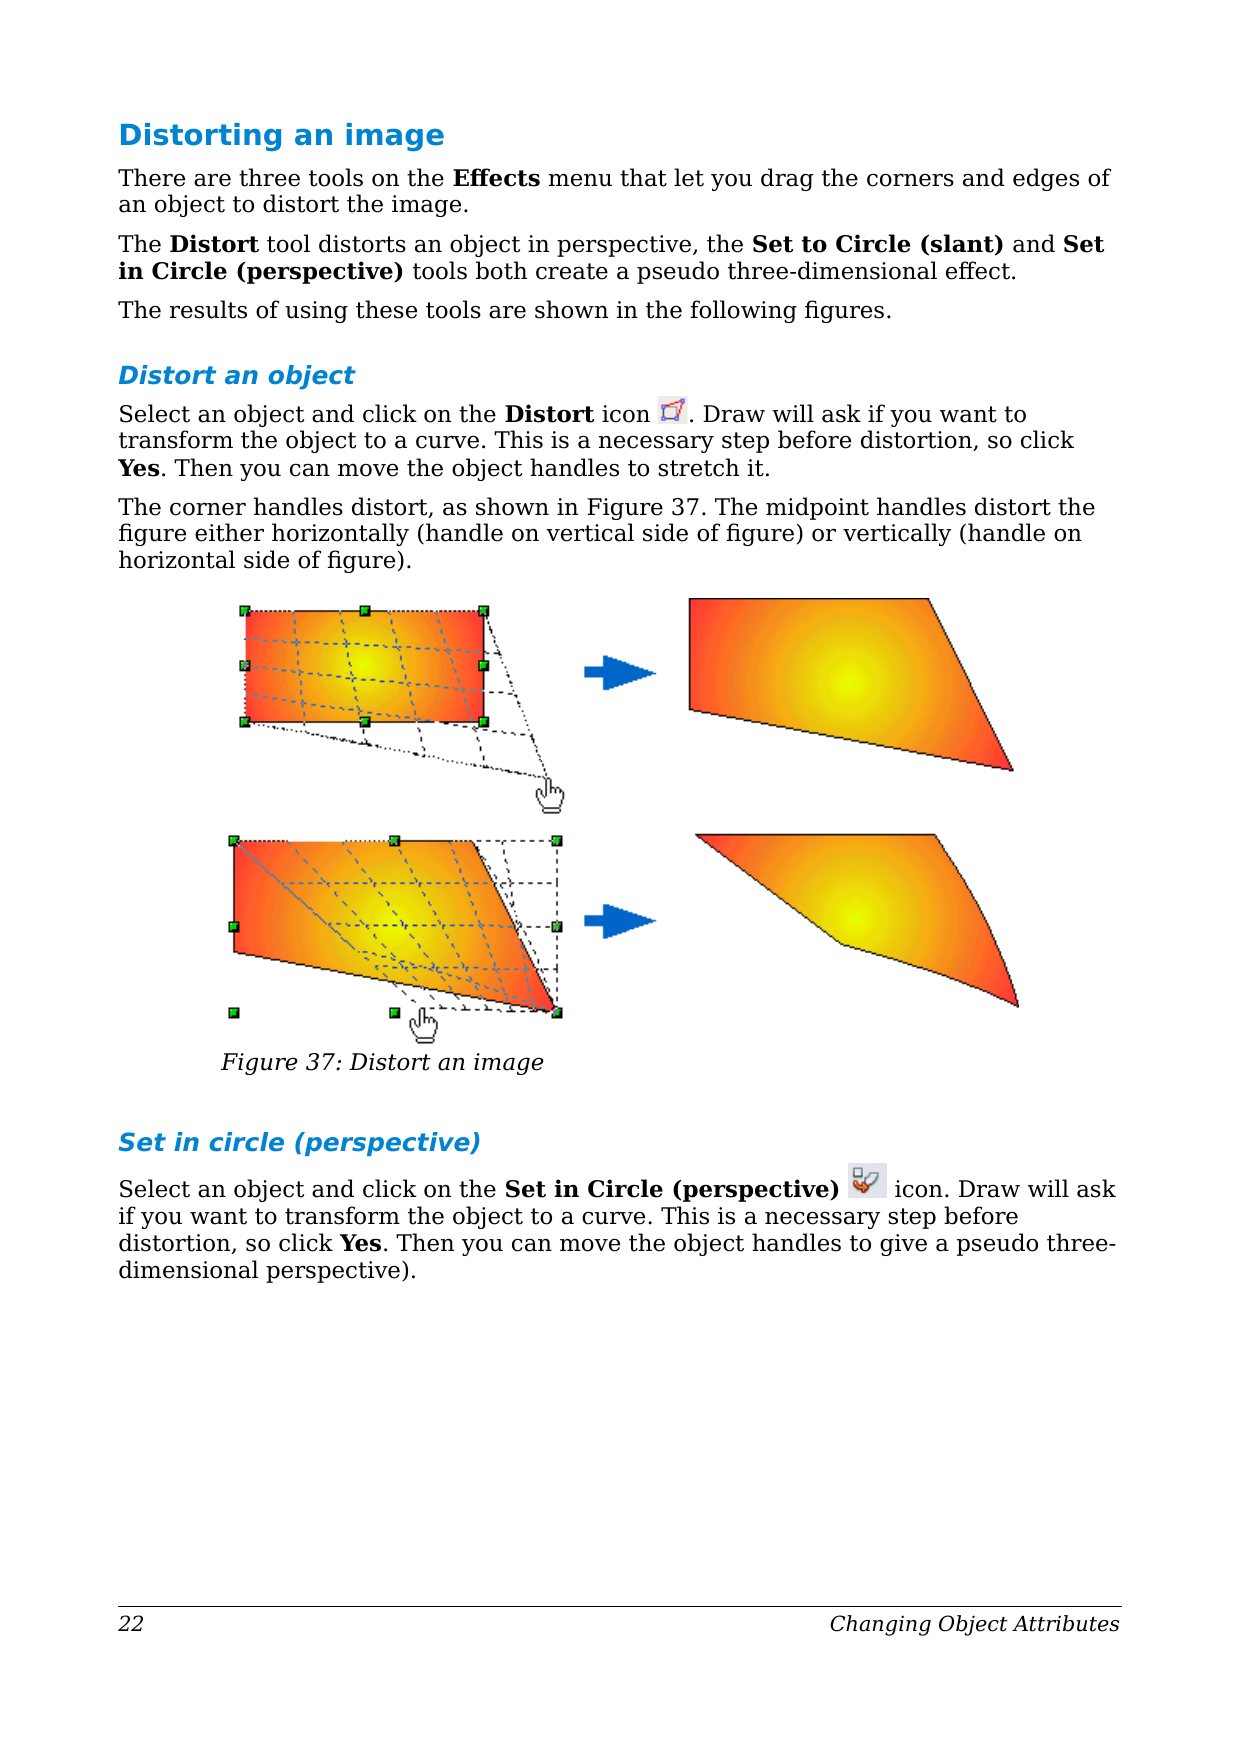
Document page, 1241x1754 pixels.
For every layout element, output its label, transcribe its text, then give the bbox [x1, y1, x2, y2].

text The Distort tool distorts an object in perspective, the Set to Circle (slant) and Set in Circle (perspective) tools both create a pseudo three-dimensional effect. [118, 231, 1122, 284]
subtitle Set in circle (perspective) [118, 1128, 1122, 1157]
text Select an object and click on the Distort icon . Draw will ask if you want to transform the object to a curve. This is a necessary step before distortion, so click Yes. Then you can move the object handles to stretch it. [118, 397, 1122, 481]
text There are three tools on the Effects menu that let you drag the corners and edges of an object to distort the image. [118, 164, 1122, 218]
picture [847, 1163, 887, 1198]
text The results of using these tools are shown in the following figures. [118, 297, 1122, 324]
picture [221, 598, 1019, 1050]
text The corner handles distort, as shown in Figure 37. The midpoint handles distort the figure either horizontally (handle on vertical side of figure) or vertically (handle on horizontal side of figure). [118, 494, 1122, 574]
subtitle Distort an object [118, 361, 1122, 390]
text Figure 37: Distort an image [221, 1050, 1019, 1076]
subtitle Distorting an image [118, 118, 1122, 152]
picture [657, 396, 688, 424]
text Select an object and click on the Set in Circle (perspective) icon. Draw will ask if you want to transform the object to a curve. This is a necessary step before distortion, so click Yes. Then you can move the object handles to give a pseudo three-dimensional perspective). [118, 1163, 1122, 1283]
